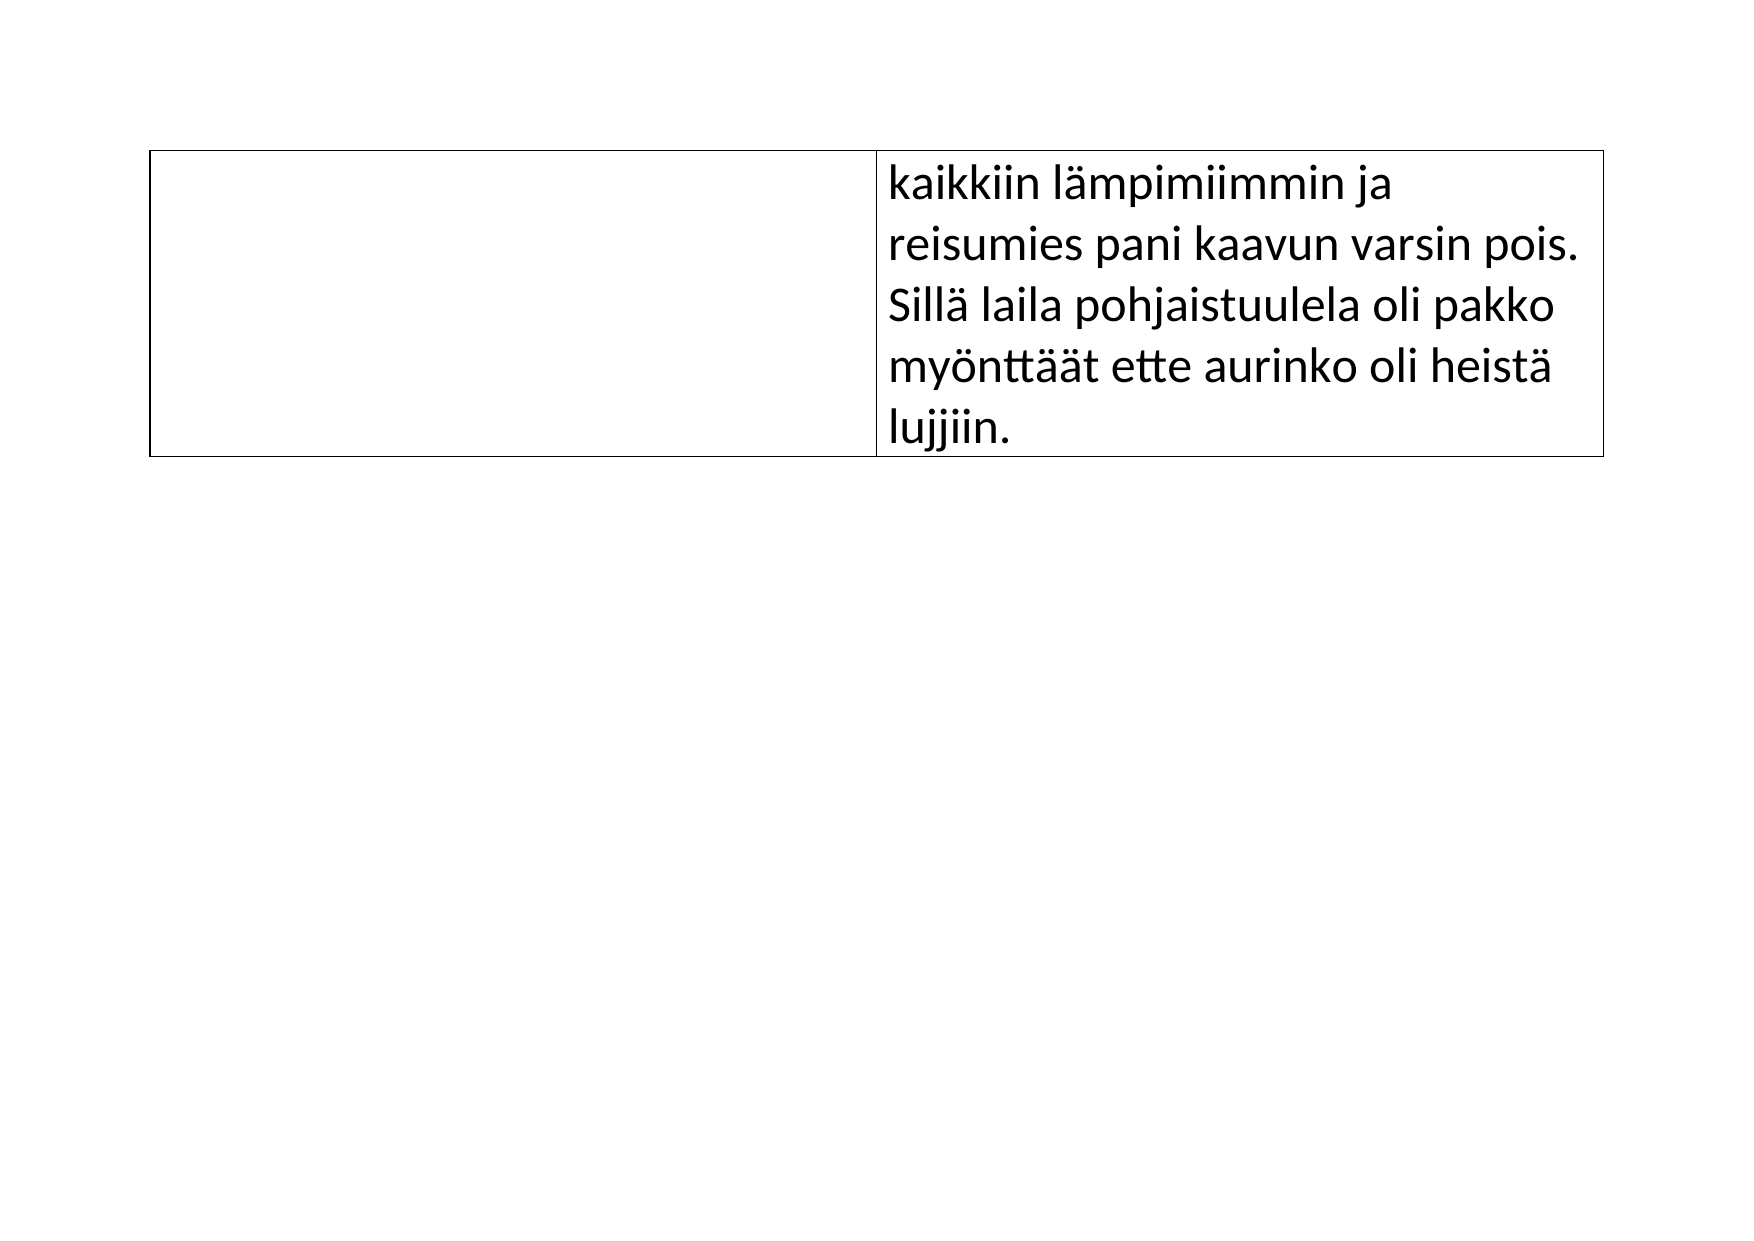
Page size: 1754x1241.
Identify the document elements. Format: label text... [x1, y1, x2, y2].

table_header kaikkiin lämpimiimmin ja reisumies pani kaavun varsin pois. Sillä laila pohjaistuulela oli pakko myönttäät ette aurinko oli heistä lujjiin. [877, 151, 1603, 456]
table_header [151, 151, 876, 456]
